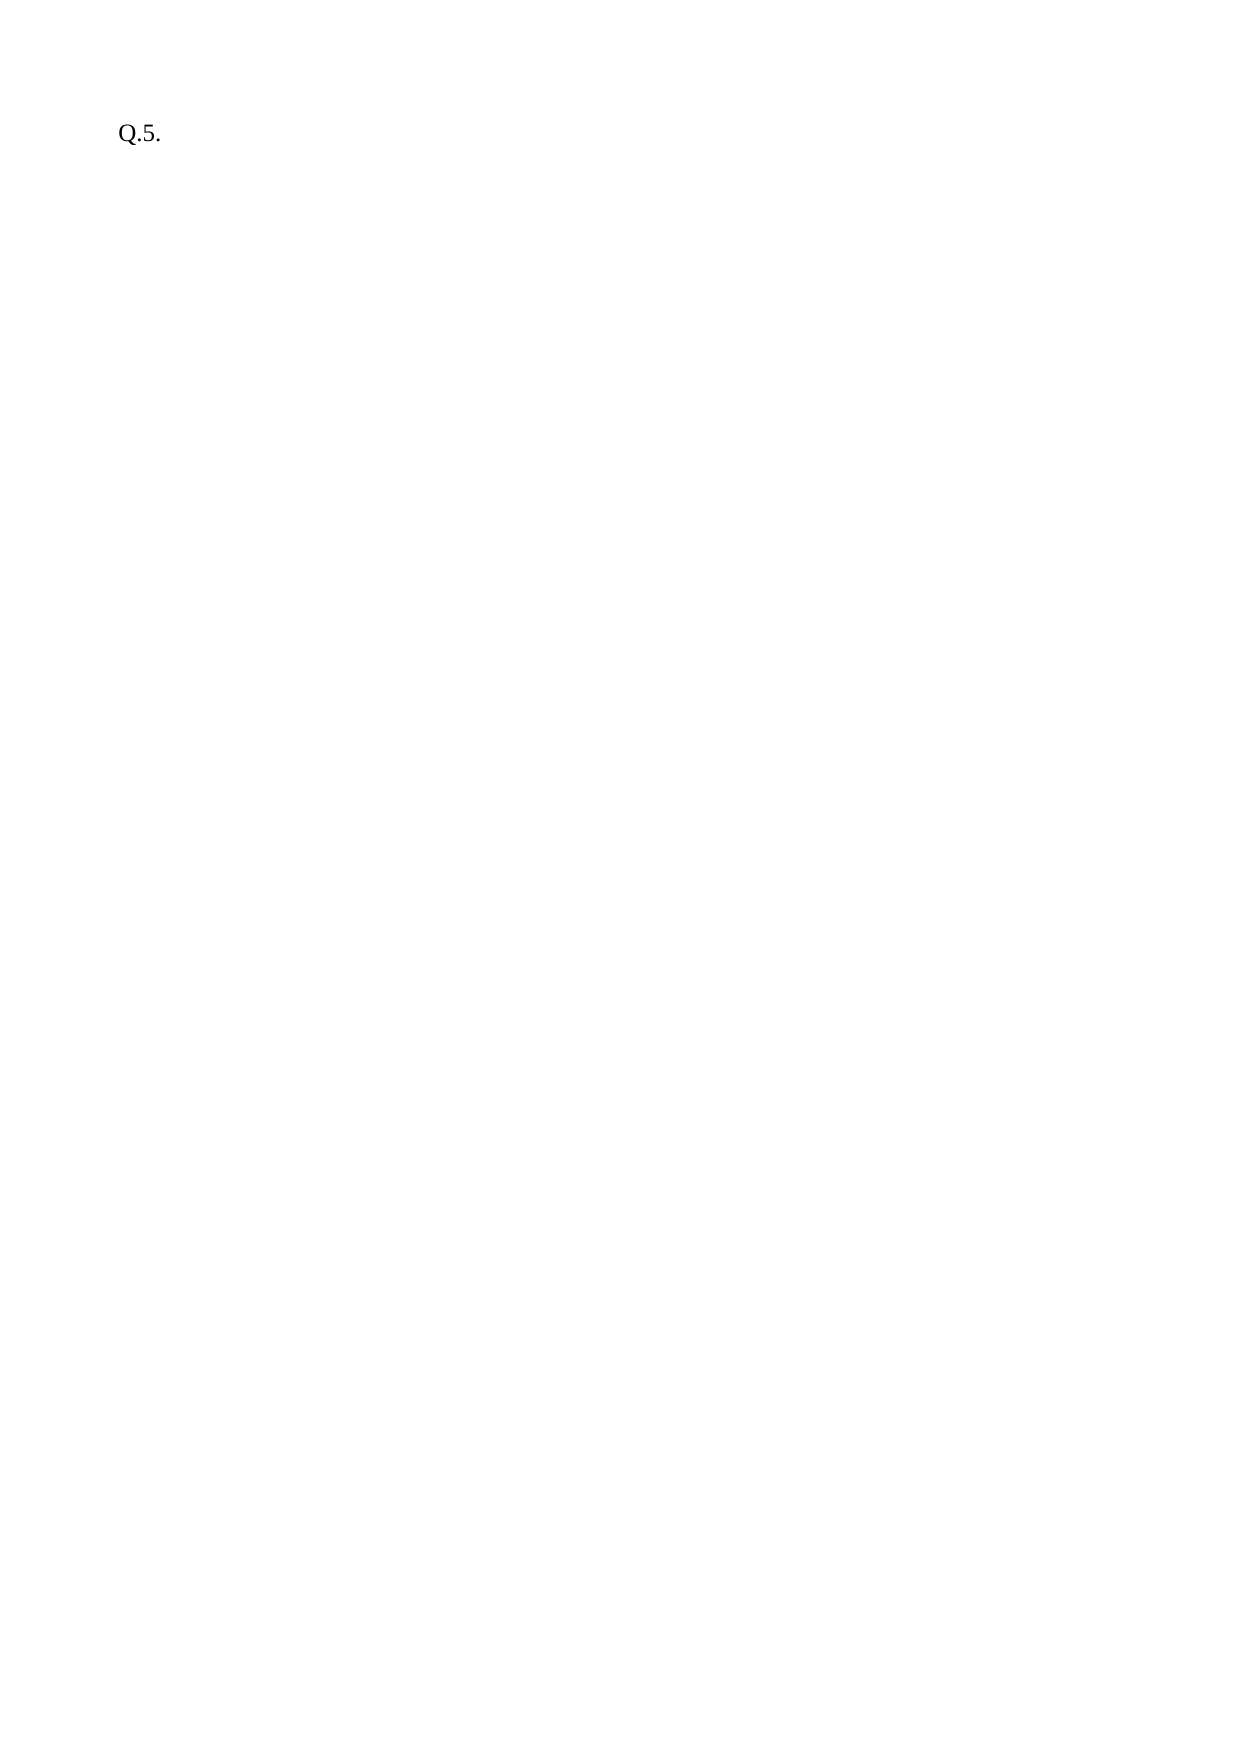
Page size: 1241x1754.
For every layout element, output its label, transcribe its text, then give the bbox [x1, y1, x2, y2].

text Q.5. [118, 118, 1122, 147]
